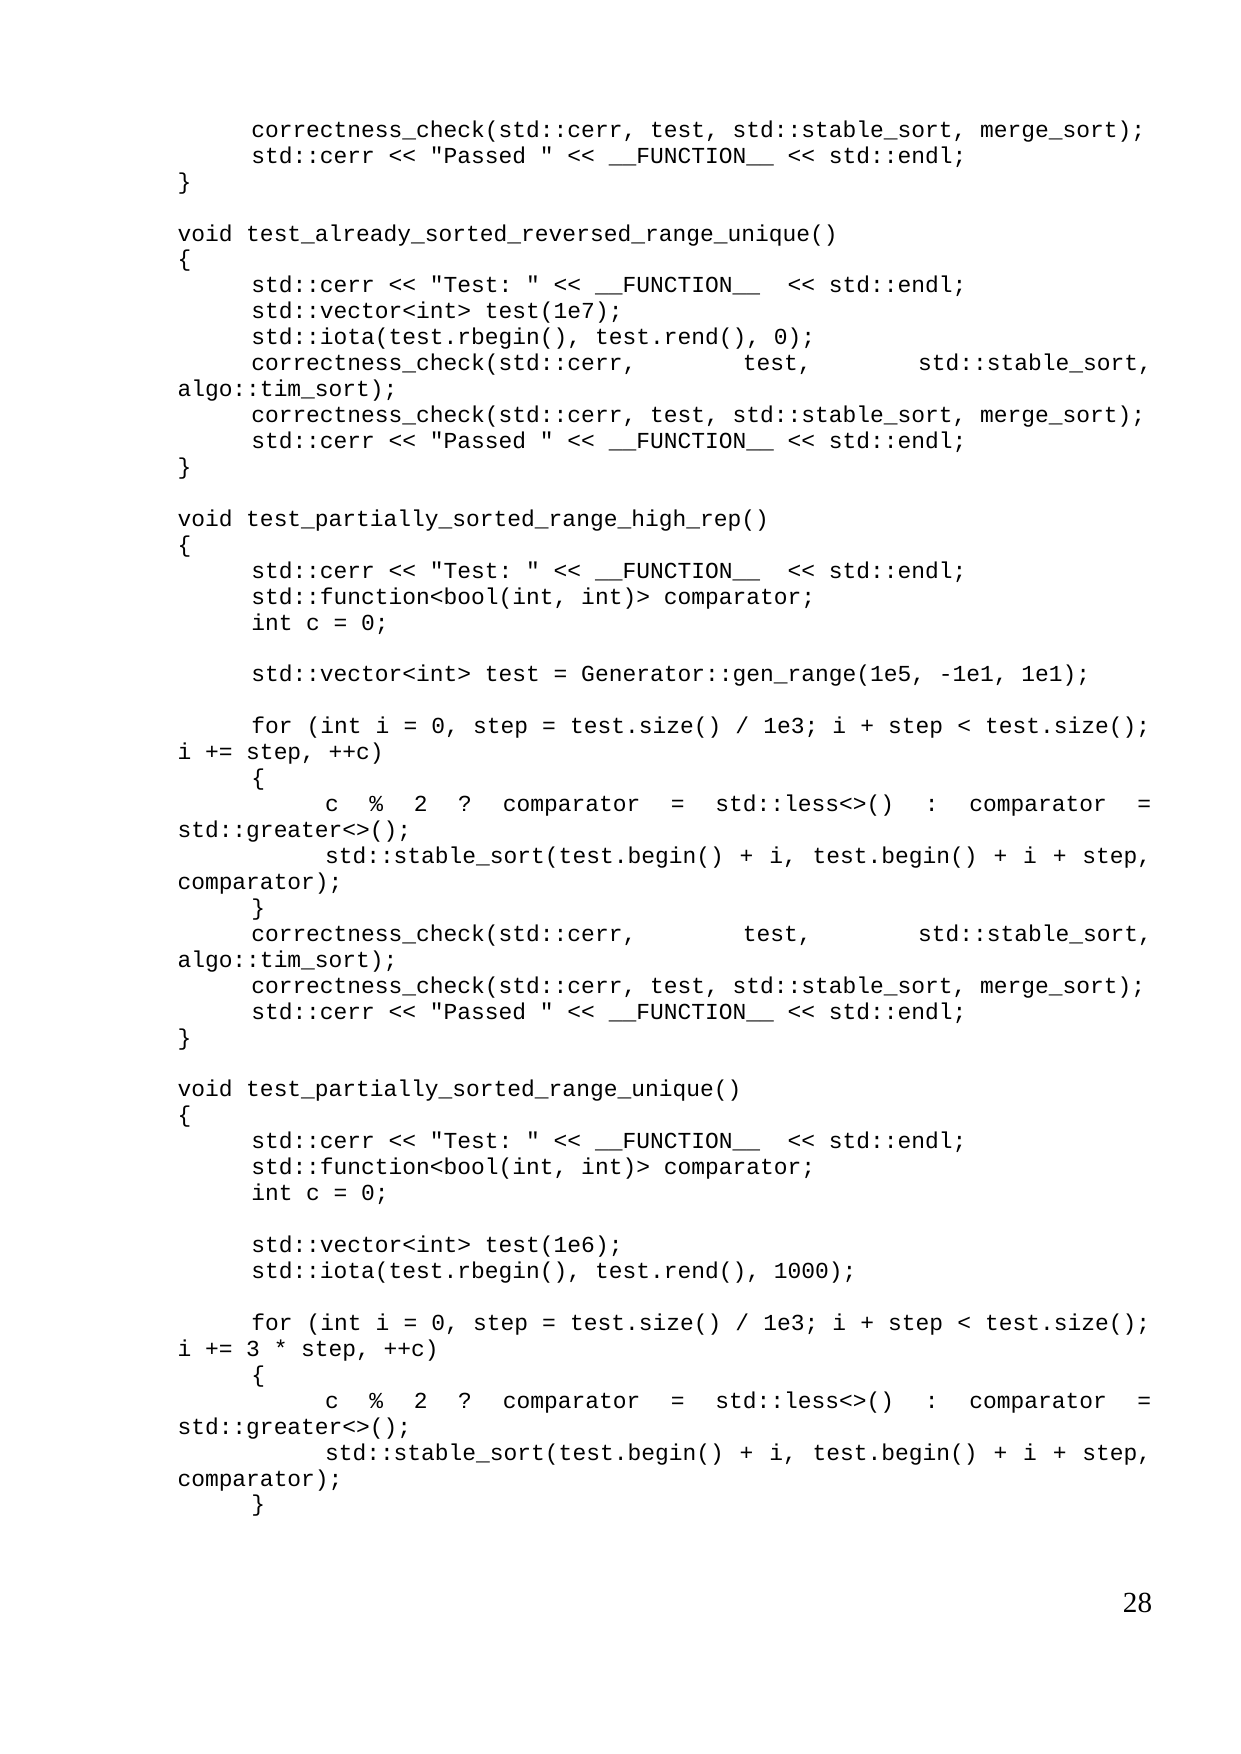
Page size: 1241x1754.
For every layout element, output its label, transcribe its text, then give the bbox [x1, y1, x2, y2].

text std::function<bool(int, int)> comparator; [177, 585, 1152, 611]
text std::iota(test.rbegin(), test.rend(), 0); [177, 326, 1152, 352]
text } [177, 170, 1152, 196]
text std::vector<int> test = Generator::gen_range(1e5, -1e1, 1e1); [177, 663, 1152, 689]
text { [177, 533, 1152, 559]
text correctness_check(std::cerr, test, std::stable_sort, merge_sort); [177, 118, 1152, 144]
text void test_partially_sorted_range_high_rep() [177, 507, 1152, 533]
text } [177, 896, 1152, 922]
text for (int i = 0, step = test.size() / 1e3; i + step < test.size(); i += 3 * step, ++c) [177, 1311, 1152, 1363]
text { [177, 1104, 1152, 1130]
text std::cerr << "Test: " << __FUNCTION__ << std::endl; [177, 559, 1152, 585]
text std::cerr << "Test: " << __FUNCTION__ << std::endl; [177, 274, 1152, 300]
text std::iota(test.rbegin(), test.rend(), 1000); [177, 1259, 1152, 1285]
text int c = 0; [177, 611, 1152, 637]
text std::cerr << "Test: " << __FUNCTION__ << std::endl; [177, 1130, 1152, 1156]
text std::cerr << "Passed " << __FUNCTION__ << std::endl; [177, 1000, 1152, 1026]
text std::function<bool(int, int)> comparator; [177, 1156, 1152, 1182]
text std::vector<int> test(1e7); [177, 300, 1152, 326]
text correctness_check(std::cerr, test, std::stable_sort, algo::tim_sort); [177, 352, 1152, 403]
text c % 2 ? comparator = std::less<>() : comparator = std::greater<>(); [177, 792, 1152, 844]
text correctness_check(std::cerr, test, std::stable_sort, merge_sort); [177, 974, 1152, 1000]
text void test_already_sorted_reversed_range_unique() [177, 222, 1152, 248]
text c % 2 ? comparator = std::less<>() : comparator = std::greater<>(); [177, 1389, 1152, 1441]
text correctness_check(std::cerr, test, std::stable_sort, algo::tim_sort); [177, 922, 1152, 974]
text } [177, 455, 1152, 481]
text { [177, 767, 1152, 792]
text for (int i = 0, step = test.size() / 1e3; i + step < test.size(); i += step, ++c) [177, 715, 1152, 767]
text void test_partially_sorted_range_unique() [177, 1078, 1152, 1104]
text std::cerr << "Passed " << __FUNCTION__ << std::endl; [177, 144, 1152, 170]
text std::vector<int> test(1e6); [177, 1233, 1152, 1259]
text { [177, 248, 1152, 274]
text { [177, 1363, 1152, 1389]
text std::stable_sort(test.begin() + i, test.begin() + i + step, comparator); [177, 1441, 1152, 1493]
text } [177, 1493, 1152, 1519]
text std::stable_sort(test.begin() + i, test.begin() + i + step, comparator); [177, 844, 1152, 896]
text std::cerr << "Passed " << __FUNCTION__ << std::endl; [177, 429, 1152, 455]
text } [177, 1026, 1152, 1052]
text int c = 0; [177, 1182, 1152, 1207]
text correctness_check(std::cerr, test, std::stable_sort, merge_sort); [177, 403, 1152, 429]
